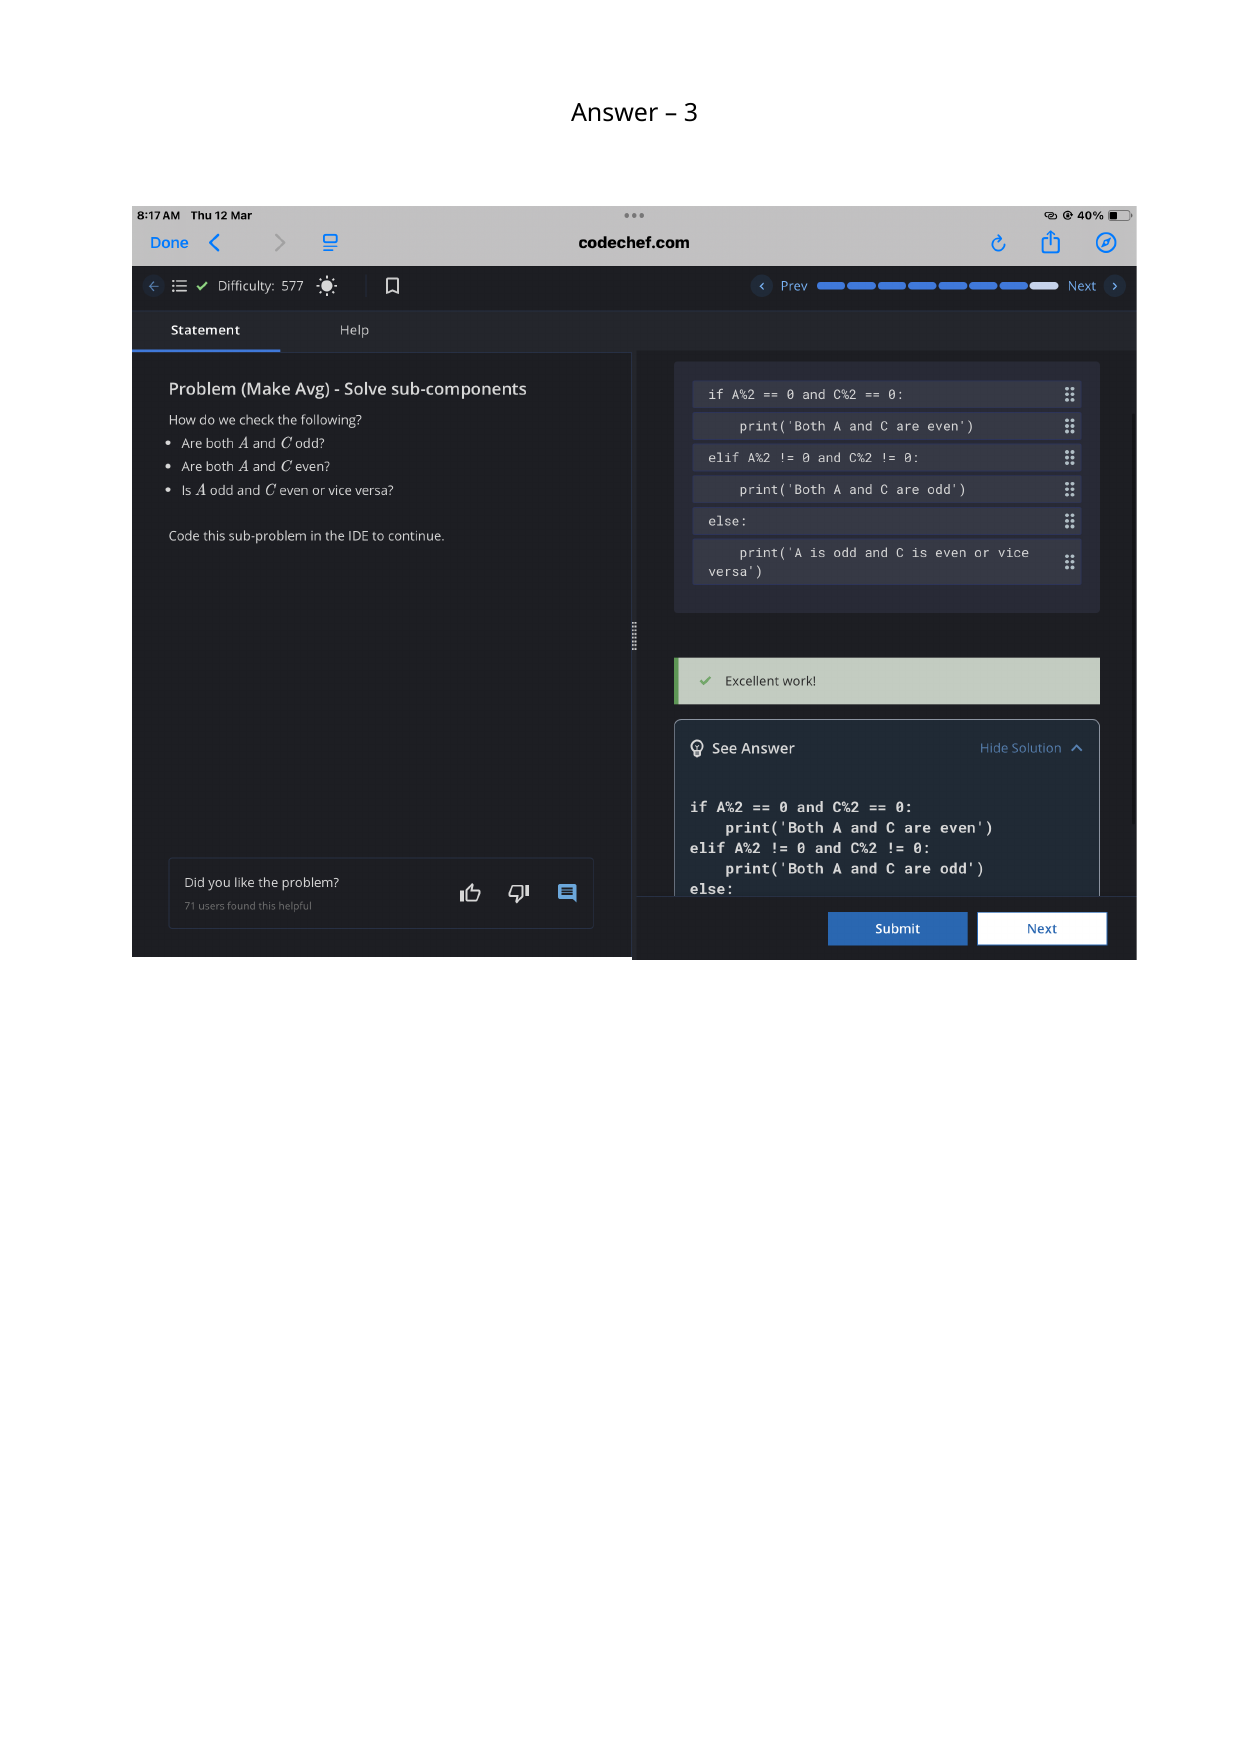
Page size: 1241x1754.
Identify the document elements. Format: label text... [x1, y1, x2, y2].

picture [132, 206, 1137, 960]
text Answer – 3 [132, 94, 1137, 128]
